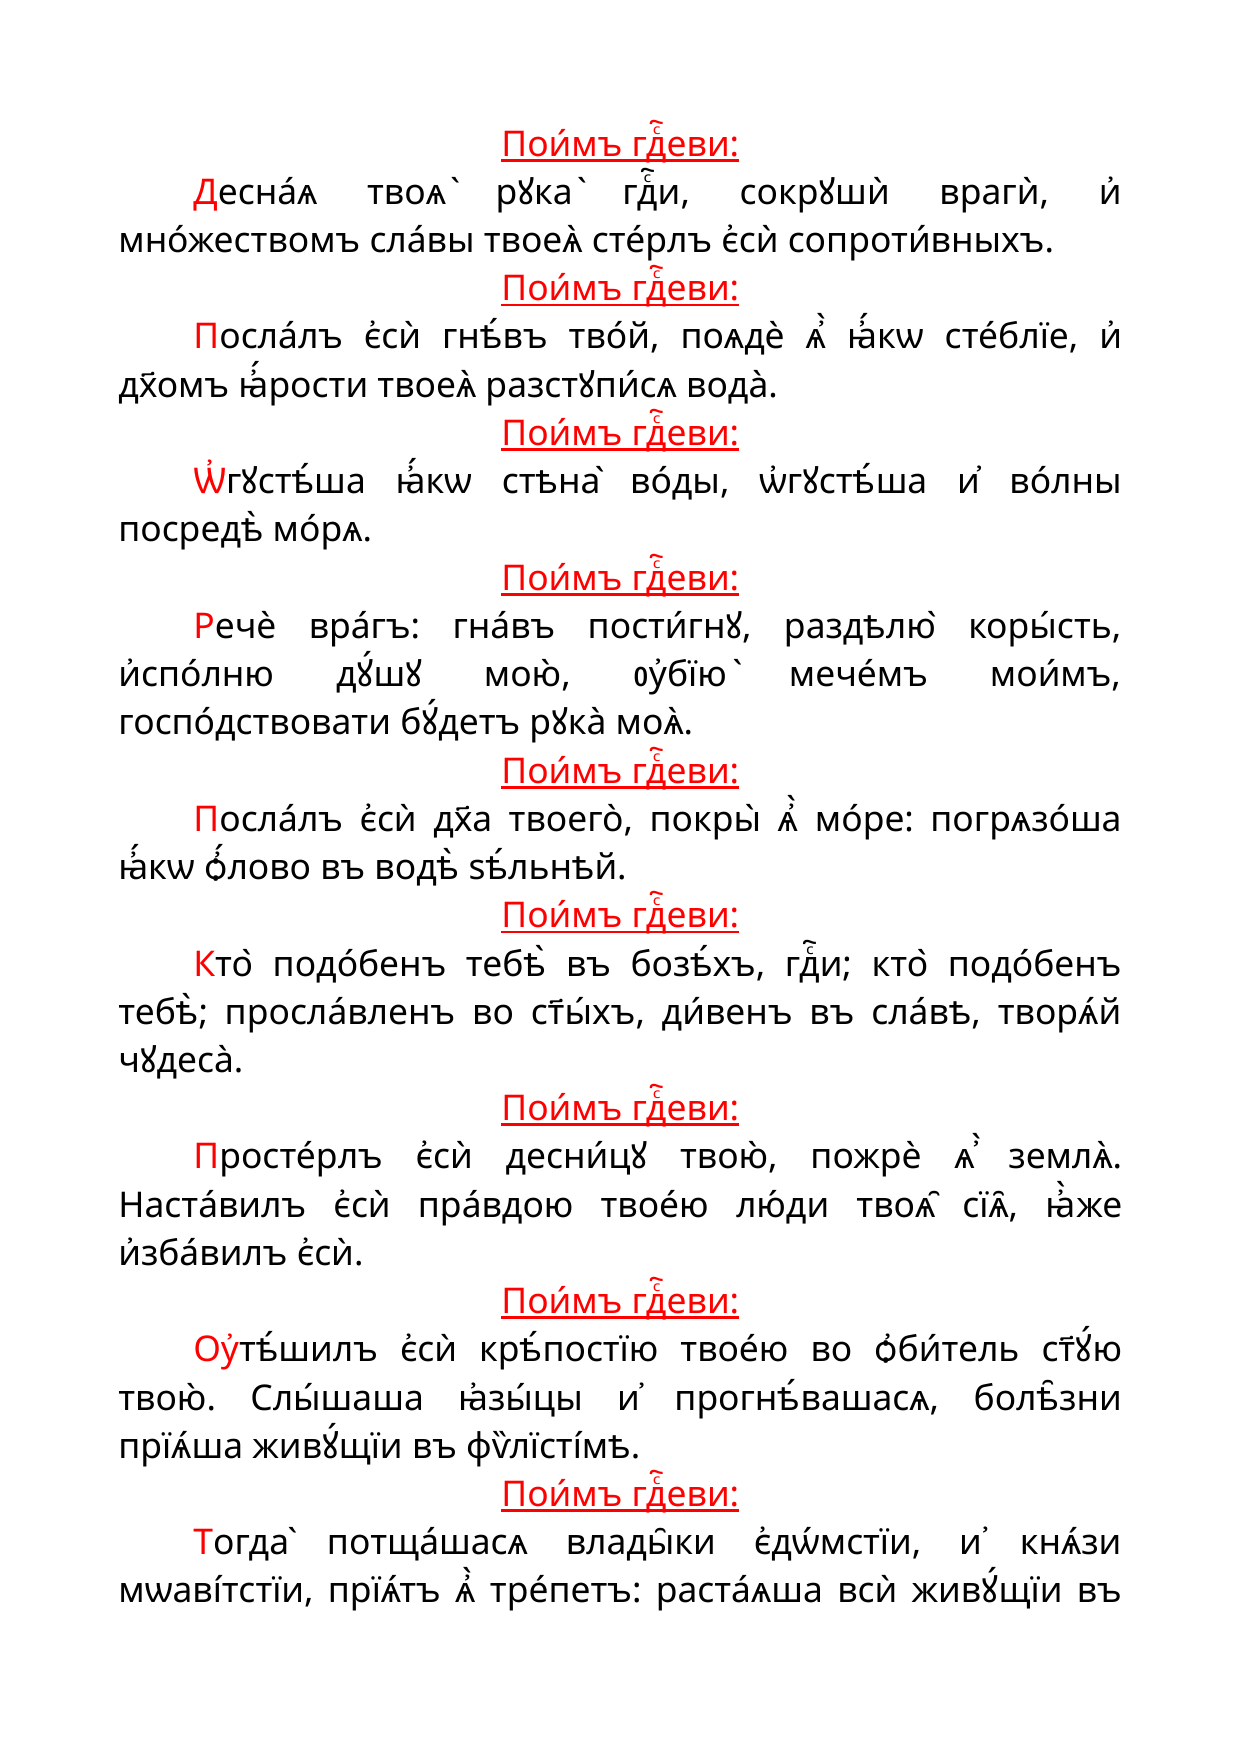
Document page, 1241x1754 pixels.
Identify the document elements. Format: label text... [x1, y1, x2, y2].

text Пои́мъ гдⷭ҇еви: [118, 890, 1122, 938]
text Пои́мъ гдⷭ҇еви: [118, 263, 1122, 311]
text Тогда̀ потща́шасѧ влады̑ки є҆дѡ́мстїи, и҆ кнѧ́зи мѡаві́тстїи, прїѧ́тъ ѧ҆̀ тре́петъ: раста́ѧша всѝ живꙋ́щїи въ [118, 1517, 1122, 1613]
text Пои́мъ гдⷭ҇еви: [118, 552, 1122, 600]
text Пои́мъ гдⷭ҇еви: [118, 1468, 1122, 1517]
text Ѡ҆гꙋстѣ́ша ꙗ҆́кѡ стѣна̀ во́ды, ѡ҆гꙋстѣ́ша и҆ во́лны посредѣ̀ мо́рѧ. [118, 456, 1122, 552]
text Пои́мъ гдⷭ҇еви: [118, 745, 1122, 793]
text Десна́ѧ твоѧ̀ рꙋка̀ гдⷭ҇и, сокрꙋшѝ врагѝ, и҆ мно́жествомъ сла́вы твоеѧ̀ сте́рлъ є҆сѝ сопроти́вныхъ. [118, 166, 1122, 263]
text Посла́лъ є҆сѝ гнѣ́въ тво́й, поѧдѐ ѧ҆̀ ꙗ҆́кѡ сте́блїе, и҆ дх҃омъ ꙗ҆́рости твоеѧ̀ разстꙋпи́сѧ вода̀. [118, 311, 1122, 407]
text Пои́мъ гдⷭ҇еви: [118, 407, 1122, 456]
text Пои́мъ гдⷭ҇еви: [118, 1083, 1122, 1131]
text Просте́рлъ є҆сѝ десни́цꙋ твою̀, пожрѐ ѧ҆̀ землѧ̀. Наста́вилъ є҆сѝ пра́вдою твое́ю лю́ди твоѧ̑ сїѧ̑, ꙗ҆̀же и҆зба́вилъ є҆сѝ. [118, 1131, 1122, 1276]
text Пои́мъ гдⷭ҇еви: [118, 1276, 1122, 1324]
text Оу҆тѣ́шилъ є҆сѝ крѣ́постїю твое́ю во ѻ҆би́тель ст҃ꙋ́ю твою̀. Слы́шаша ꙗ҆зы́цы и҆ прогнѣ́вашасѧ, болѣ̑зни прїѧ́ша живꙋ́щїи въ фѷлїсті́мѣ. [118, 1324, 1122, 1468]
text Речѐ вра́гъ: гна́въ пости́гнꙋ, раздѣлю̀ коры́сть, и҆спо́лню дꙋ́шꙋ мою̀, ᲂу҆бїю̀ мече́мъ мои́мъ, госпо́дствовати бꙋ́детъ рꙋка̀ моѧ̀. [118, 600, 1122, 745]
text Посла́лъ є҆сѝ дх҃а твоего̀, покры̀ ѧ҆̀ мо́ре: погрѧзо́ша ꙗ҆́кѡ ѻ҆́лово въ водѣ̀ ѕѣ́льнѣй. [118, 793, 1122, 890]
text Пои́мъ гдⷭ҇еви: [118, 118, 1122, 166]
text Кто̀ подо́бенъ тебѣ̀ въ бозѣ́хъ, гдⷭ҇и; кто̀ подо́бенъ тебѣ̀; просла́вленъ во ст҃ы́хъ, ди́венъ въ сла́вѣ, творѧ́й чꙋдеса̀. [118, 938, 1122, 1083]
